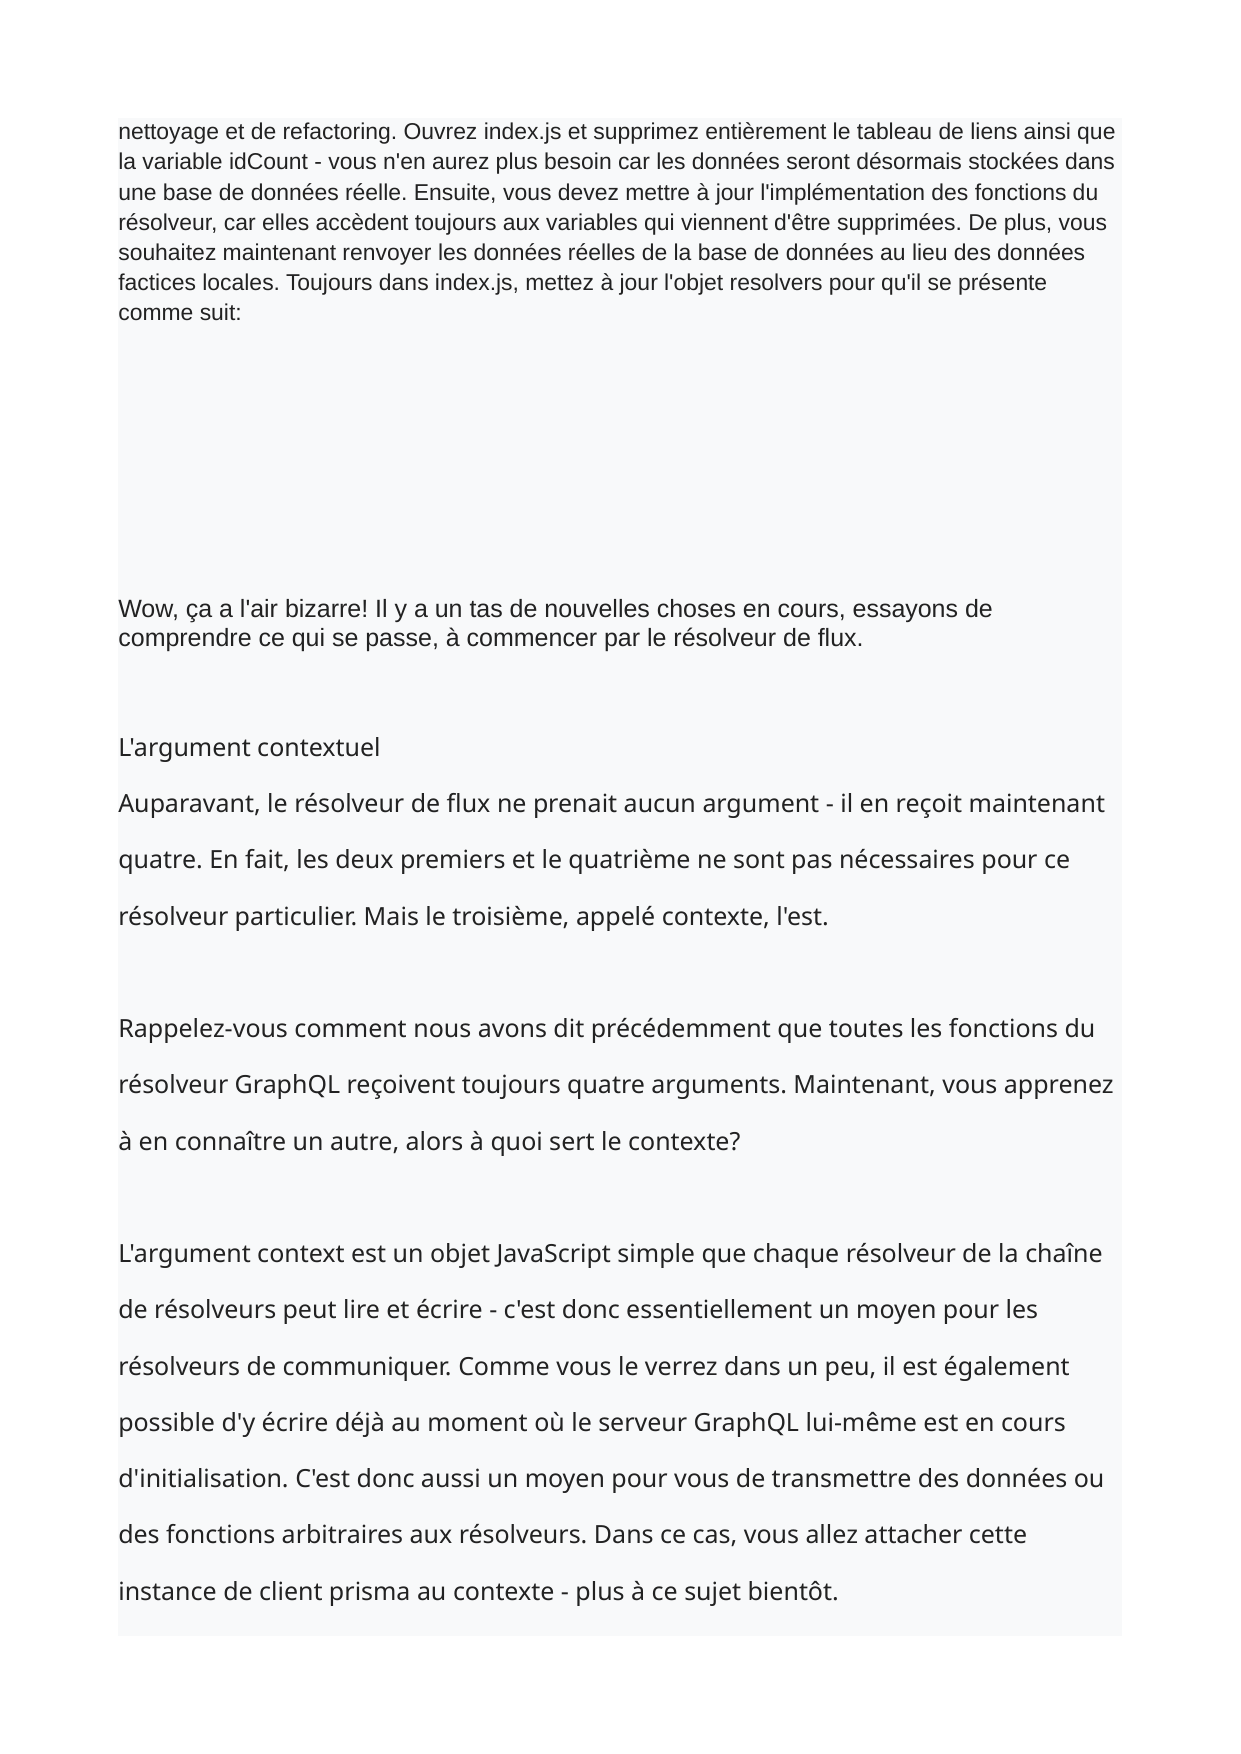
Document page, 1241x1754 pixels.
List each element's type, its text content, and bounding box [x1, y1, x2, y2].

text Auparavant, le résolveur de flux ne prenait aucun argument - il en reçoit maintenant quatre. En fait, les deux premiers et le quatrième ne sont pas nécessaires pour ce résolveur particulier. Mais le troisième, appelé contexte, l'est. [118, 764, 1122, 932]
text L'argument context est un objet JavaScript simple que chaque résolveur de la chaîne de résolveurs peut lire et écrire - c'est donc essentiellement un moyen pour les résolveurs de communiquer. Comme vous le verrez dans un peu, il est également possible d'y écrire déjà au moment où le serveur GraphQL lui-même est en cours d'initialisation. C'est donc aussi un moyen pour vous de transmettre des données ou des fonctions arbitraires aux résolveurs. Dans ce cas, vous allez attacher cette instance de client prisma au contexte - plus à ce sujet bientôt. [118, 1214, 1122, 1607]
text nettoyage et de refactoring. Ouvrez index.js et supprimez entièrement le tableau de liens ainsi que la variable idCount - vous n'en aurez plus besoin car les données seront désormais stockées dans une base de données réelle. Ensuite, vous devez mettre à jour l'implémentation des fonctions du résolveur, car elles accèdent toujours aux variables qui viennent d'être supprimées. De plus, vous souhaitez maintenant renvoyer les données réelles de la base de données au lieu des données factices locales. Toujours dans index.js, mettez à jour l'objet resolvers pour qu'il se présente comme suit: [118, 118, 1122, 326]
text L'argument contextuel [118, 707, 1122, 764]
text Wow, ça a l'air bizarre! Il y a un tas de nouvelles choses en cours, essayons de comprendre ce qui se passe, à commencer par le résolveur de flux. [118, 594, 1122, 651]
text Rappelez-vous comment nous avons dit précédemment que toutes les fonctions du résolveur GraphQL reçoivent toujours quatre arguments. Maintenant, vous apprenez à en connaître un autre, alors à quoi sert le contexte? [118, 989, 1122, 1157]
